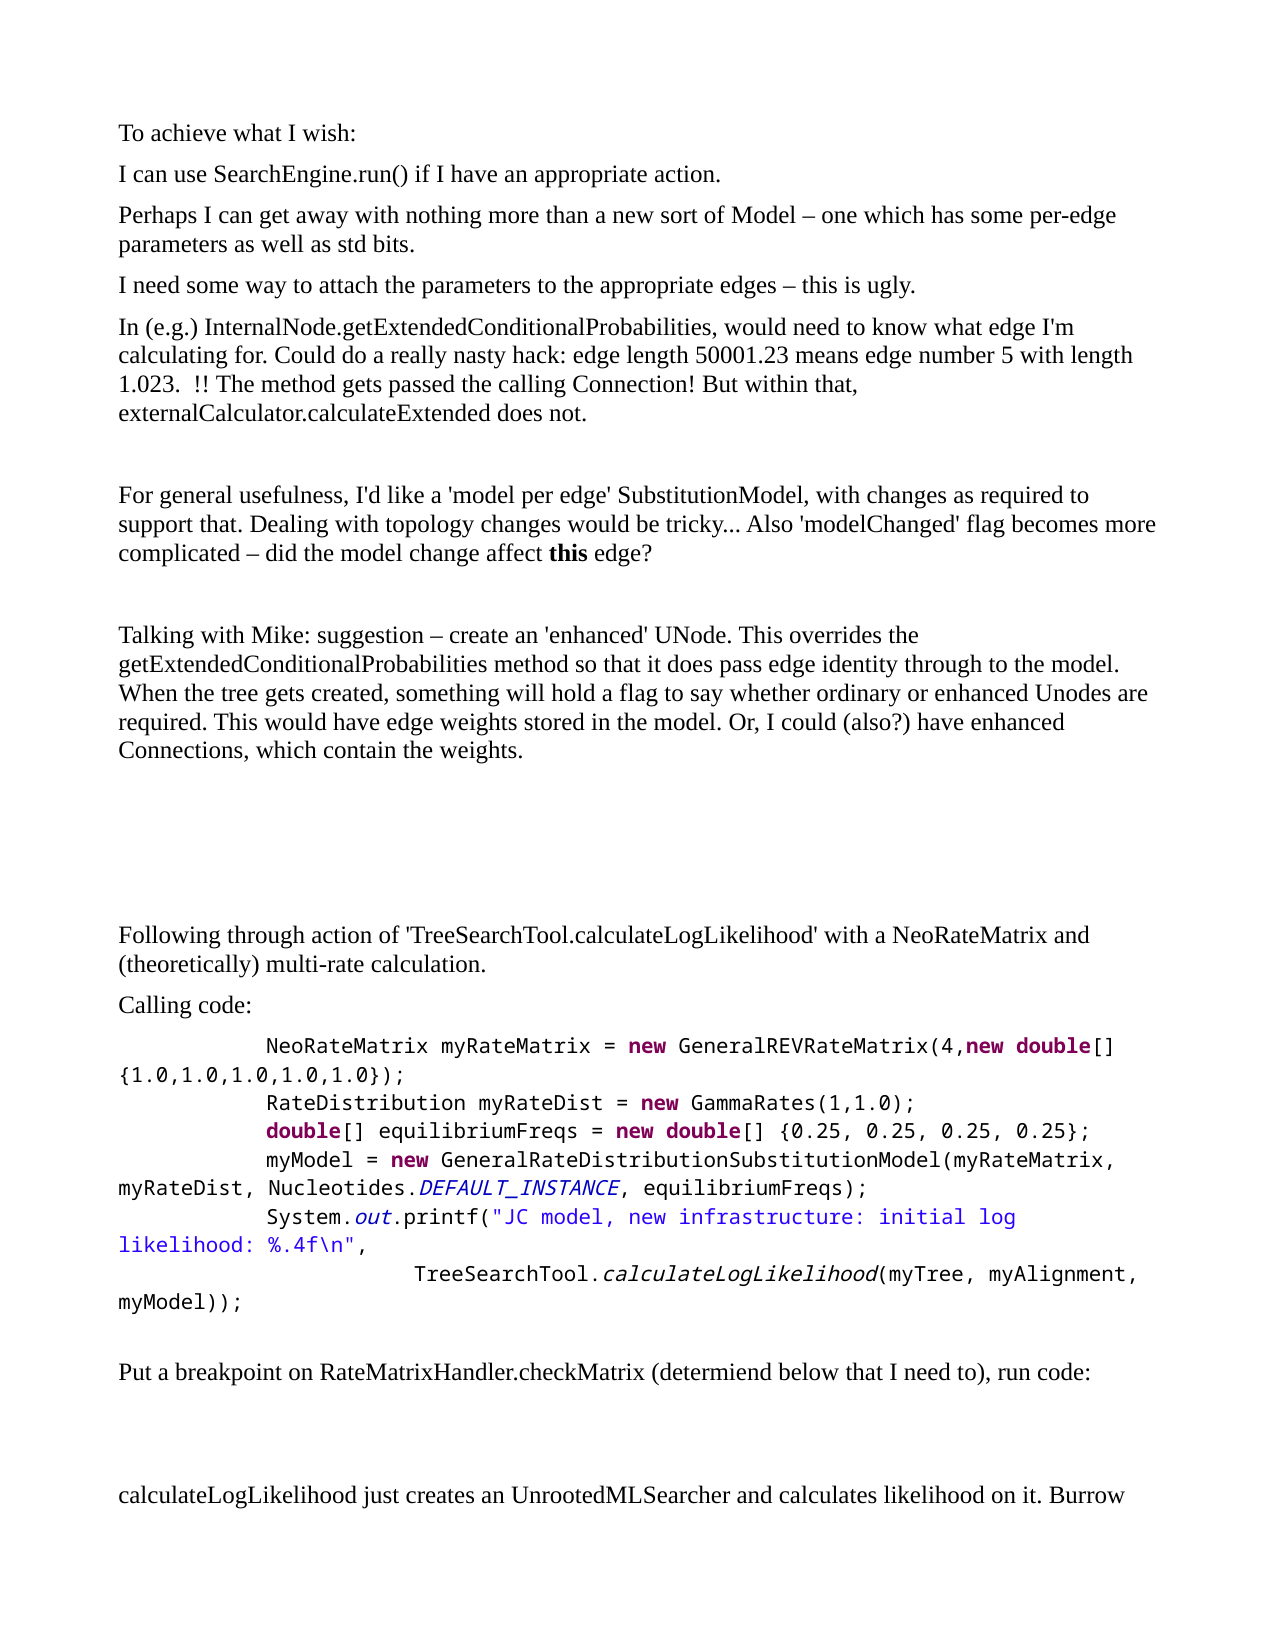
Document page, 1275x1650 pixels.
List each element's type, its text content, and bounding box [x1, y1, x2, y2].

text For general usefulness, I'd like a 'model per edge' SubstitutionModel, with changes as required to support that. Dealing with topology changes would be tricky... Also 'modelChanged' flag becomes more complicated – did the model change affect this edge? [118, 481, 1157, 567]
text I can use SearchEngine.run() if I have an appropriate action. [118, 159, 1157, 188]
text I need some way to attach the parameters to the appropriate edges – this is ugly. [118, 271, 1157, 299]
text In (e.g.) InternalNode.getExtendedConditionalProbabilities, would need to know what edge I'm calculating for. Could do a really nasty hack: edge length 50001.23 means edge number 5 with length 1.023. !! The method gets passed the calling Connection! But within that, externalCalculator.calculateExtended does not. [118, 312, 1157, 427]
text Put a breakpoint on RateMatrixHandler.checkMatrix (determiend below that I need to), run code: [118, 1357, 1157, 1386]
text RateDistribution myRateDist = new GammaRates(1,1.0); [118, 1088, 1157, 1117]
text double[] equilibriumFreqs = new double[] {0.25, 0.25, 0.25, 0.25}; [118, 1117, 1157, 1145]
text System.out.printf("JC model, new infrastructure: initial log likelihood: %.4f\n", [118, 1202, 1157, 1259]
text Calling code: [118, 990, 1157, 1019]
text NeoRateMatrix myRateMatrix = new GeneralREVRateMatrix(4,new double[] {1.0,1.0,1.0,1.0,1.0}); [118, 1031, 1157, 1088]
text myModel = new GeneralRateDistributionSubstitutionModel(myRateMatrix, myRateDist, Nucleotides.DEFAULT_INSTANCE, equilibriumFreqs); [118, 1145, 1157, 1202]
text Talking with Mike: suggestion – create an 'enhanced' UNode. This overrides the getExtendedConditionalProbabilities method so that it does pass edge identity through to the model. When the tree gets created, something will hold a flag to say whether ordinary or enhanced Unodes are required. This would have edge weights stored in the model. Or, I could (also?) have enhanced Connections, which contain the weights. [118, 621, 1157, 764]
text Perhaps I can get away with nothing more than a new sort of Model – one which has some per-edge parameters as well as std bits. [118, 201, 1157, 258]
text TreeSearchTool.calculateLogLikelihood(myTree, myAlignment, myModel)); [118, 1259, 1157, 1316]
text To achieve what I wish: [118, 118, 1157, 147]
text Following through action of 'TreeSearchTool.calculateLogLikelihood' with a NeoRateMatrix and (theoretically) multi-rate calculation. [118, 920, 1157, 977]
text calculateLogLikelihood just creates an UnrootedMLSearcher and calculates likelihood on it. Burrow [118, 1481, 1157, 1509]
